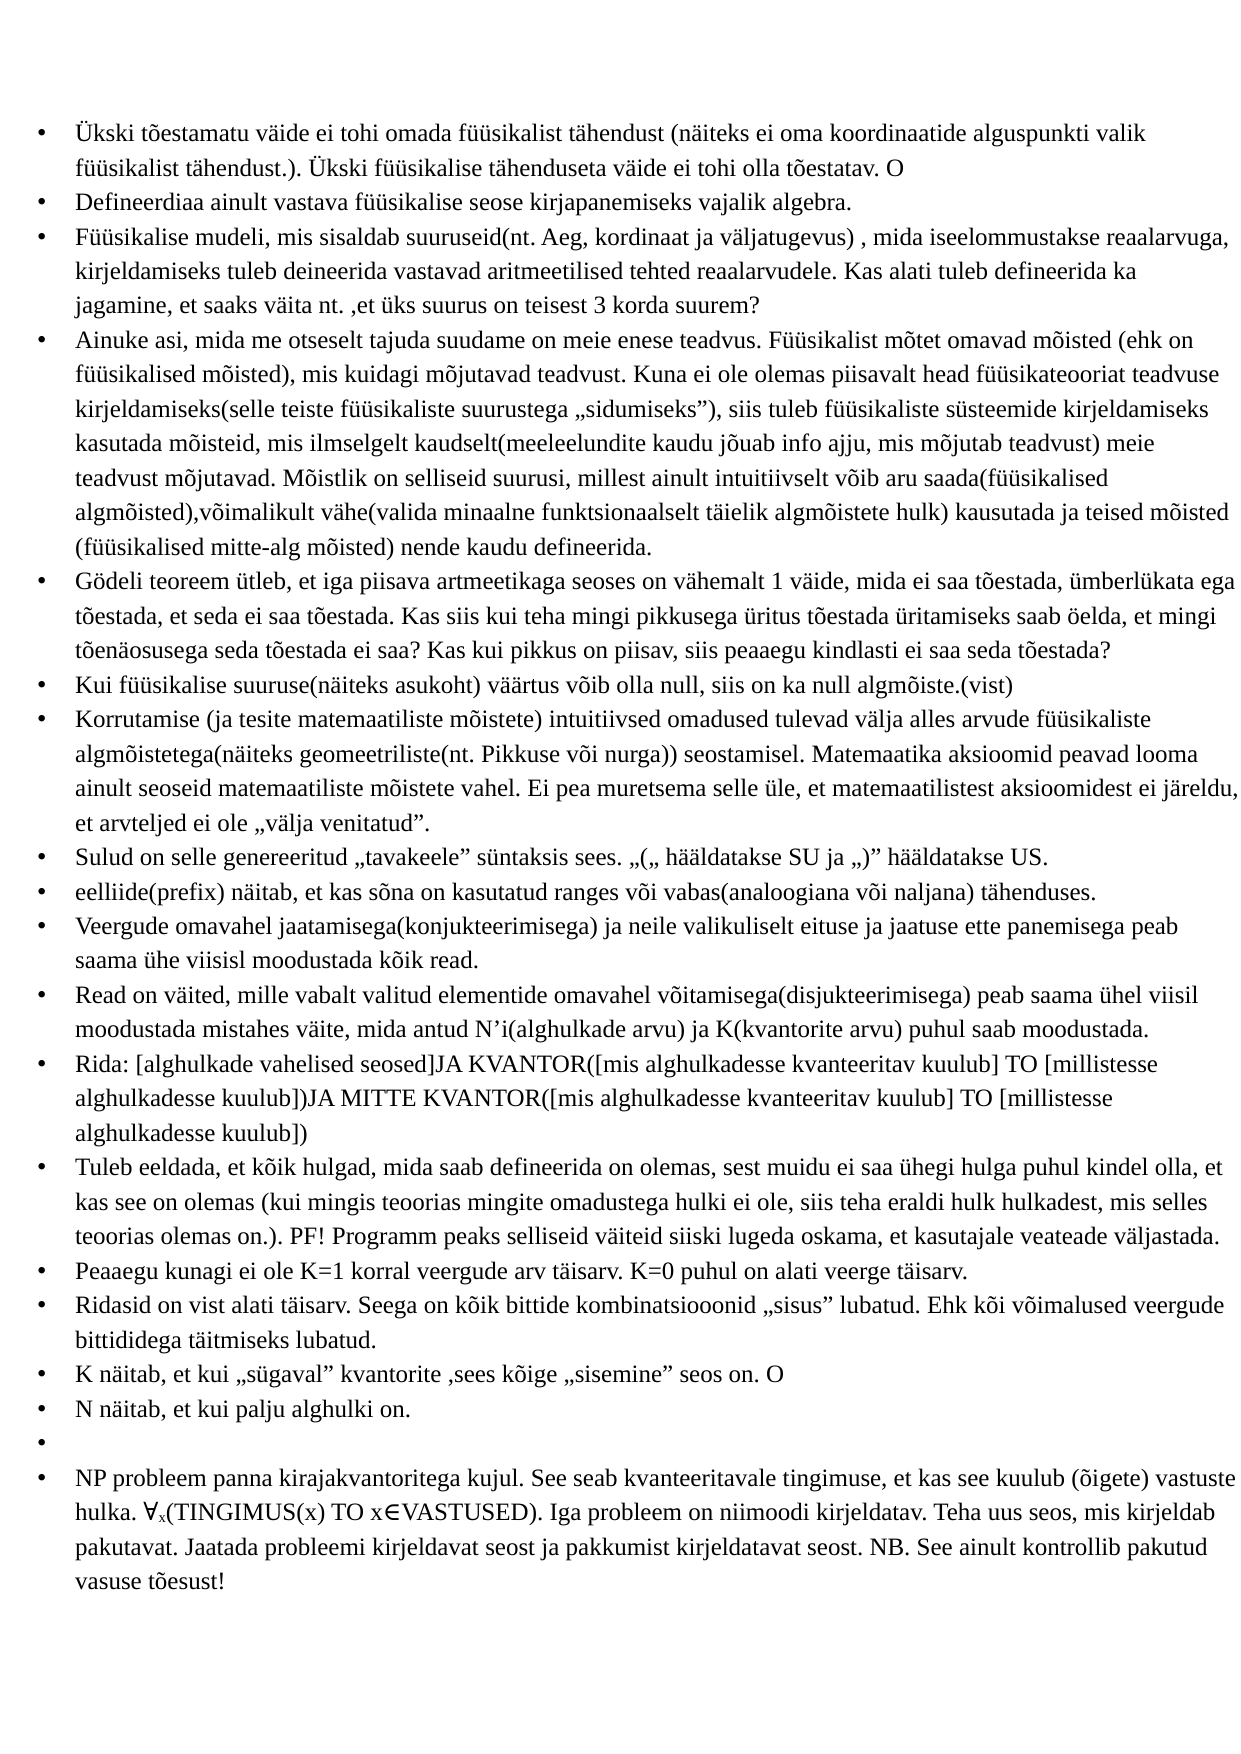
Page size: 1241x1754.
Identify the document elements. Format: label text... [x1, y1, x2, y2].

list Gödeli teoreem ütleb, et iga piisava artmeetikaga seoses on vähemalt 1 väide, mida ei saa tõestada, ümberlükata ega tõestada, et seda ei saa tõestada. Kas siis kui teha mingi pikkusega üritus tõestada üritamiseks saab öelda, et mingi tõenäosusega seda tõestada ei saa? Kas kui pikkus on piisav, siis peaaegu kindlasti ei saa seda tõestada? [37, 566, 1240, 664]
list Korrutamise (ja tesite matemaatiliste mõistete) intuitiivsed omadused tulevad välja alles arvude füüsikaliste algmõistetega(näiteks geomeetriliste(nt. Pikkuse või nurga)) seostamisel. Matemaatika aksioomid peavad looma ainult seoseid matemaatiliste mõistete vahel. Ei pea muretsema selle üle, et matemaatilistest aksioomidest ei järeldu, et arvteljed ei ole „välja venitatud”. [37, 704, 1240, 836]
list Sulud on selle genereeritud „tavakeele” süntaksis sees. „(„ hääldatakse SU ja „)” hääldatakse US. [37, 842, 1240, 871]
list Kui füüsikalise suuruse(näiteks asukoht) väärtus võib olla null, siis on ka null algmõiste.(vist) [37, 670, 1240, 698]
list Read on väited, mille vabalt valitud elementide omavahel võitamisega(disjukteerimisega) peab saama ühel viisil moodustada mistahes väite, mida antud N’i(alghulkade arvu) ja K(kvantorite arvu) puhul saab moodustada. [37, 980, 1240, 1043]
list Peaaegu kunagi ei ole K=1 korral veergude arv täisarv. K=0 puhul on alati veerge täisarv. [37, 1256, 1240, 1285]
list Füüsikalise mudeli, mis sisaldab suuruseid(nt. Aeg, kordinaat ja väljatugevus) , mida iseelommustakse reaalarvuga, kirjeldamiseks tuleb deineerida vastavad aritmeetilised tehted reaalarvudele. Kas alati tuleb defineerida ka jagamine, et saaks väita nt. ,et üks suurus on teisest 3 korda suurem? [37, 222, 1240, 319]
list NP probleem panna kirajakvantoritega kujul. See seab kvanteeritavale tingimuse, et kas see kuulub (õigete) vastuste hulka. ∀x(TINGIMUS(x) TO x∈VASTUSED). Iga probleem on niimoodi kirjeldatav. Teha uus seos, mis kirjeldab pakutavat. Jaatada probleemi kirjeldavat seost ja pakkumist kirjeldatavat seost. NB. See ainult kontrollib pakutud vasuse tõesust! [37, 1463, 1240, 1595]
list eelliide(prefix) näitab, et kas sõna on kasutatud ranges või vabas(analoogiana või naljana) tähenduses. [37, 877, 1240, 905]
list N näitab, et kui palju alghulki on. [37, 1394, 1240, 1423]
list Defineerdiaa ainult vastava füüsikalise seose kirjapanemiseks vajalik algebra. [37, 187, 1240, 216]
list Ridasid on vist alati täisarv. Seega on kõik bittide kombinatsiooonid „sisus” lubatud. Ehk kõi võimalused veergude bittididega täitmiseks lubatud. [37, 1290, 1240, 1354]
list Tuleb eeldada, et kõik hulgad, mida saab defineerida on olemas, sest muidu ei saa ühegi hulga puhul kindel olla, et kas see on olemas (kui mingis teoorias mingite omadustega hulki ei ole, siis teha eraldi hulk hulkadest, mis selles teoorias olemas on.). PF! Programm peaks selliseid väiteid siiski lugeda oskama, et kasutajale veateade väljastada. [37, 1152, 1240, 1250]
list Ainuke asi, mida me otseselt tajuda suudame on meie enese teadvus. Füüsikalist mõtet omavad mõisted (ehk on füüsikalised mõisted), mis kuidagi mõjutavad teadvust. Kuna ei ole olemas piisavalt head füüsikateooriat teadvuse kirjeldamiseks(selle teiste füüsikaliste suurustega „sidumiseks”), siis tuleb füüsikaliste süsteemide kirjeldamiseks kasutada mõisteid, mis ilmselgelt kaudselt(meeleelundite kaudu jõuab info ajju, mis mõjutab teadvust) meie teadvust mõjutavad. Mõistlik on selliseid suurusi, millest ainult intuitiivselt võib aru saada(füüsikalised algmõisted),võimalikult vähe(valida minaalne funktsionaalselt täielik algmõistete hulk) kausutada ja teised mõisted (füüsikalised mitte-alg mõisted) nende kaudu defineerida. [37, 325, 1240, 561]
list K näitab, et kui „sügaval” kvantorite ,sees kõige „sisemine” seos on. O [37, 1359, 1240, 1388]
list Rida: [alghulkade vahelised seosed]JA KVANTOR([mis alghulkadesse kvanteeritav kuulub] TO [millistesse alghulkadesse kuulub])JA MITTE KVANTOR([mis alghulkadesse kvanteeritav kuulub] TO [millistesse alghulkadesse kuulub]) [37, 1049, 1240, 1147]
list Ükski tõestamatu väide ei tohi omada füüsikalist tähendust (näiteks ei oma koordinaatide alguspunkti valik füüsikalist tähendust.). Ükski füüsikalise tähenduseta väide ei tohi olla tõestatav. O [37, 118, 1240, 181]
list Veergude omavahel jaatamisega(konjukteerimisega) ja neile valikuliselt eituse ja jaatuse ette panemisega peab saama ühe viisisl moodustada kõik read. [37, 911, 1240, 974]
